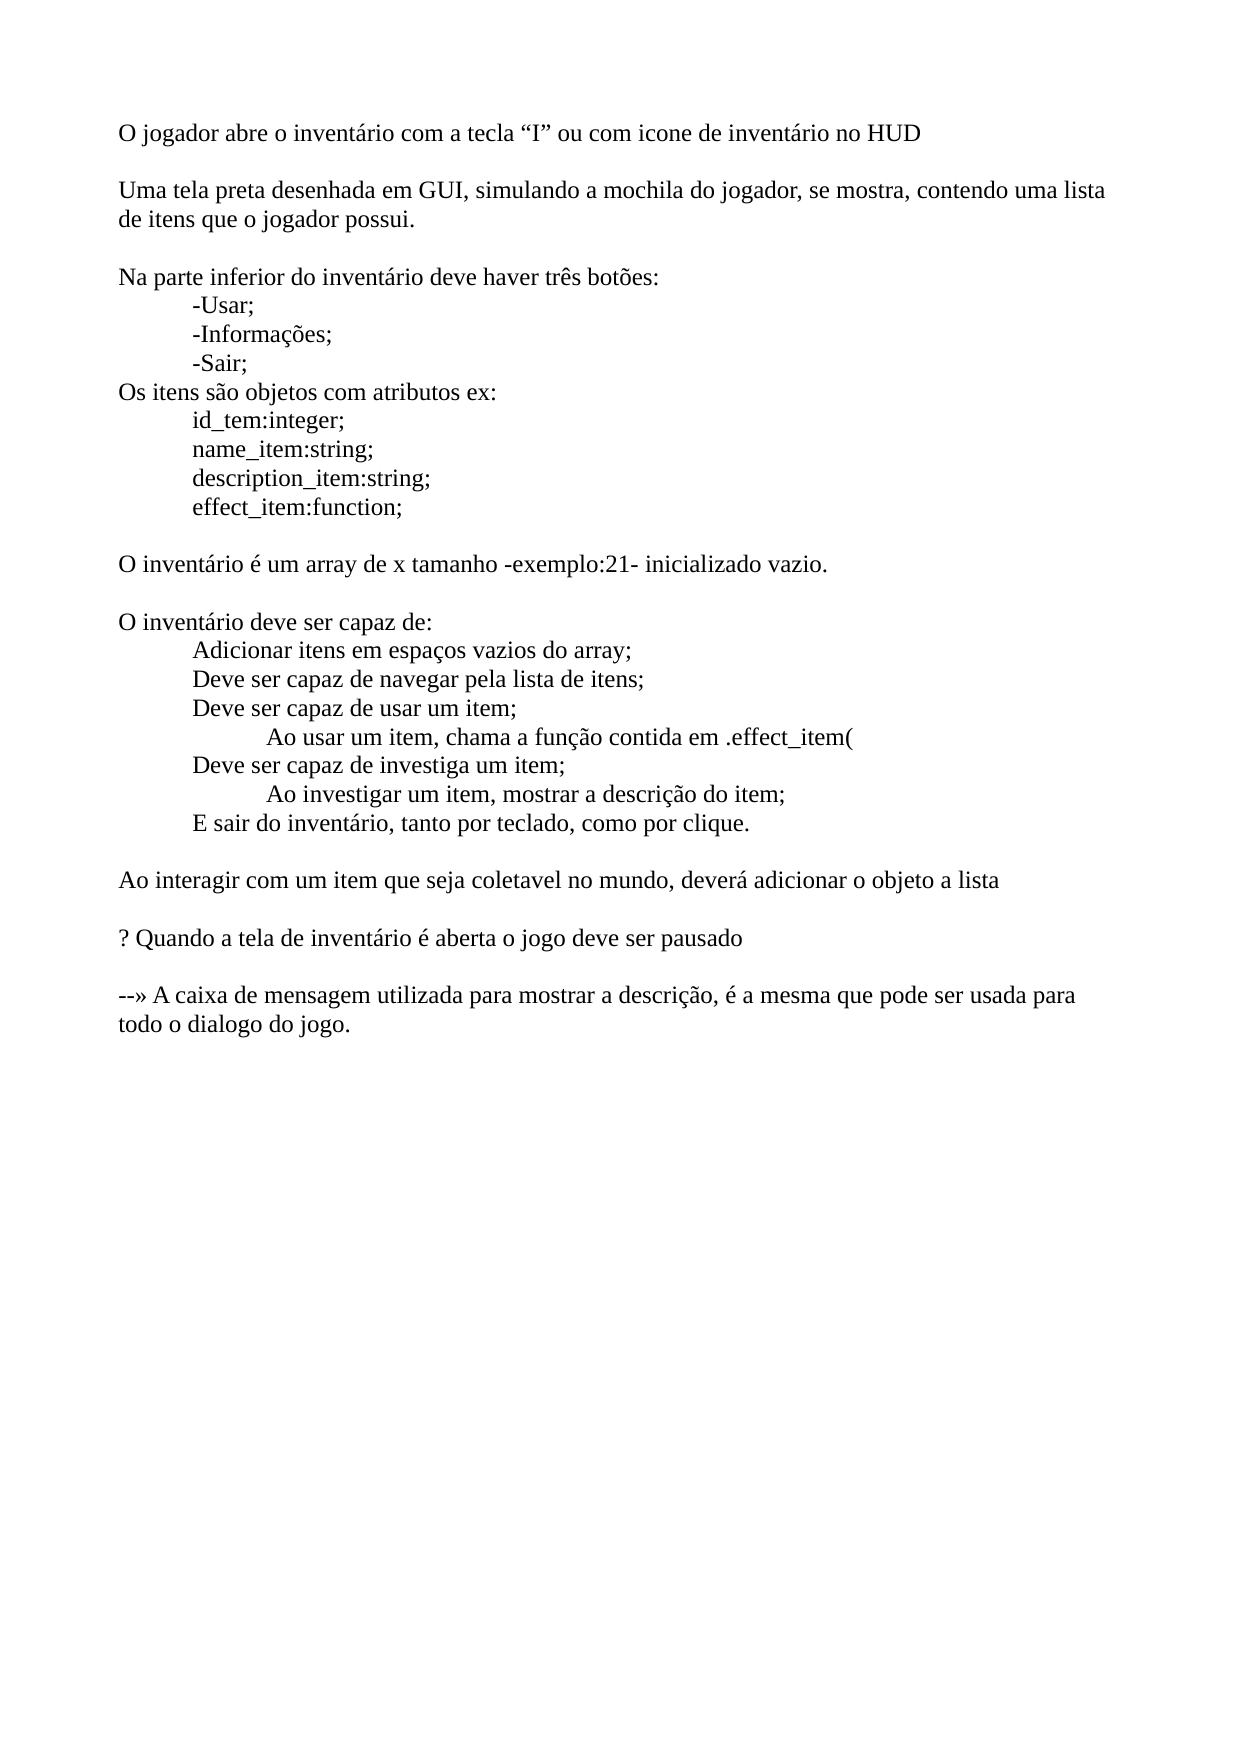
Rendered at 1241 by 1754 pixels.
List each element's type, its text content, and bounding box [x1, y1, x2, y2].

text effect_item:function; [118, 492, 1122, 521]
text -Sair; [118, 348, 1122, 377]
text O jogador abre o inventário com a tecla “I” ou com icone de inventário no HUD [118, 118, 1122, 147]
text Na parte inferior do inventário deve haver três botões: [118, 262, 1122, 291]
text -Usar; [118, 291, 1122, 319]
text Ao usar um item, chama a função contida em .effect_item( [118, 722, 1122, 751]
text Os itens são objetos com atributos ex: [118, 377, 1122, 406]
text Ao interagir com um item que seja coletavel no mundo, deverá adicionar o objeto a lista [118, 866, 1122, 894]
text name_item:string; [118, 434, 1122, 463]
text Deve ser capaz de usar um item; [118, 693, 1122, 722]
text Ao investigar um item, mostrar a descrição do item; [118, 779, 1122, 808]
text O inventário é um array de x tamanho -exemplo:21- inicializado vazio. [118, 549, 1122, 578]
text E sair do inventário, tanto por teclado, como por clique. [118, 808, 1122, 837]
text Deve ser capaz de navegar pela lista de itens; [118, 664, 1122, 693]
text O inventário deve ser capaz de: [118, 607, 1122, 636]
text description_item:string; [118, 463, 1122, 492]
text ? Quando a tela de inventário é aberta o jogo deve ser pausado [118, 923, 1122, 952]
text id_tem:integer; [118, 406, 1122, 434]
text Deve ser capaz de investiga um item; [118, 751, 1122, 779]
text Adicionar itens em espaços vazios do array; [118, 636, 1122, 664]
text -Informações; [118, 319, 1122, 348]
text --» A caixa de mensagem utilizada para mostrar a descrição, é a mesma que pode ser usada para todo o dialogo do jogo. [118, 981, 1122, 1038]
text Uma tela preta desenhada em GUI, simulando a mochila do jogador, se mostra, contendo uma lista de itens que o jogador possui. [118, 176, 1122, 233]
